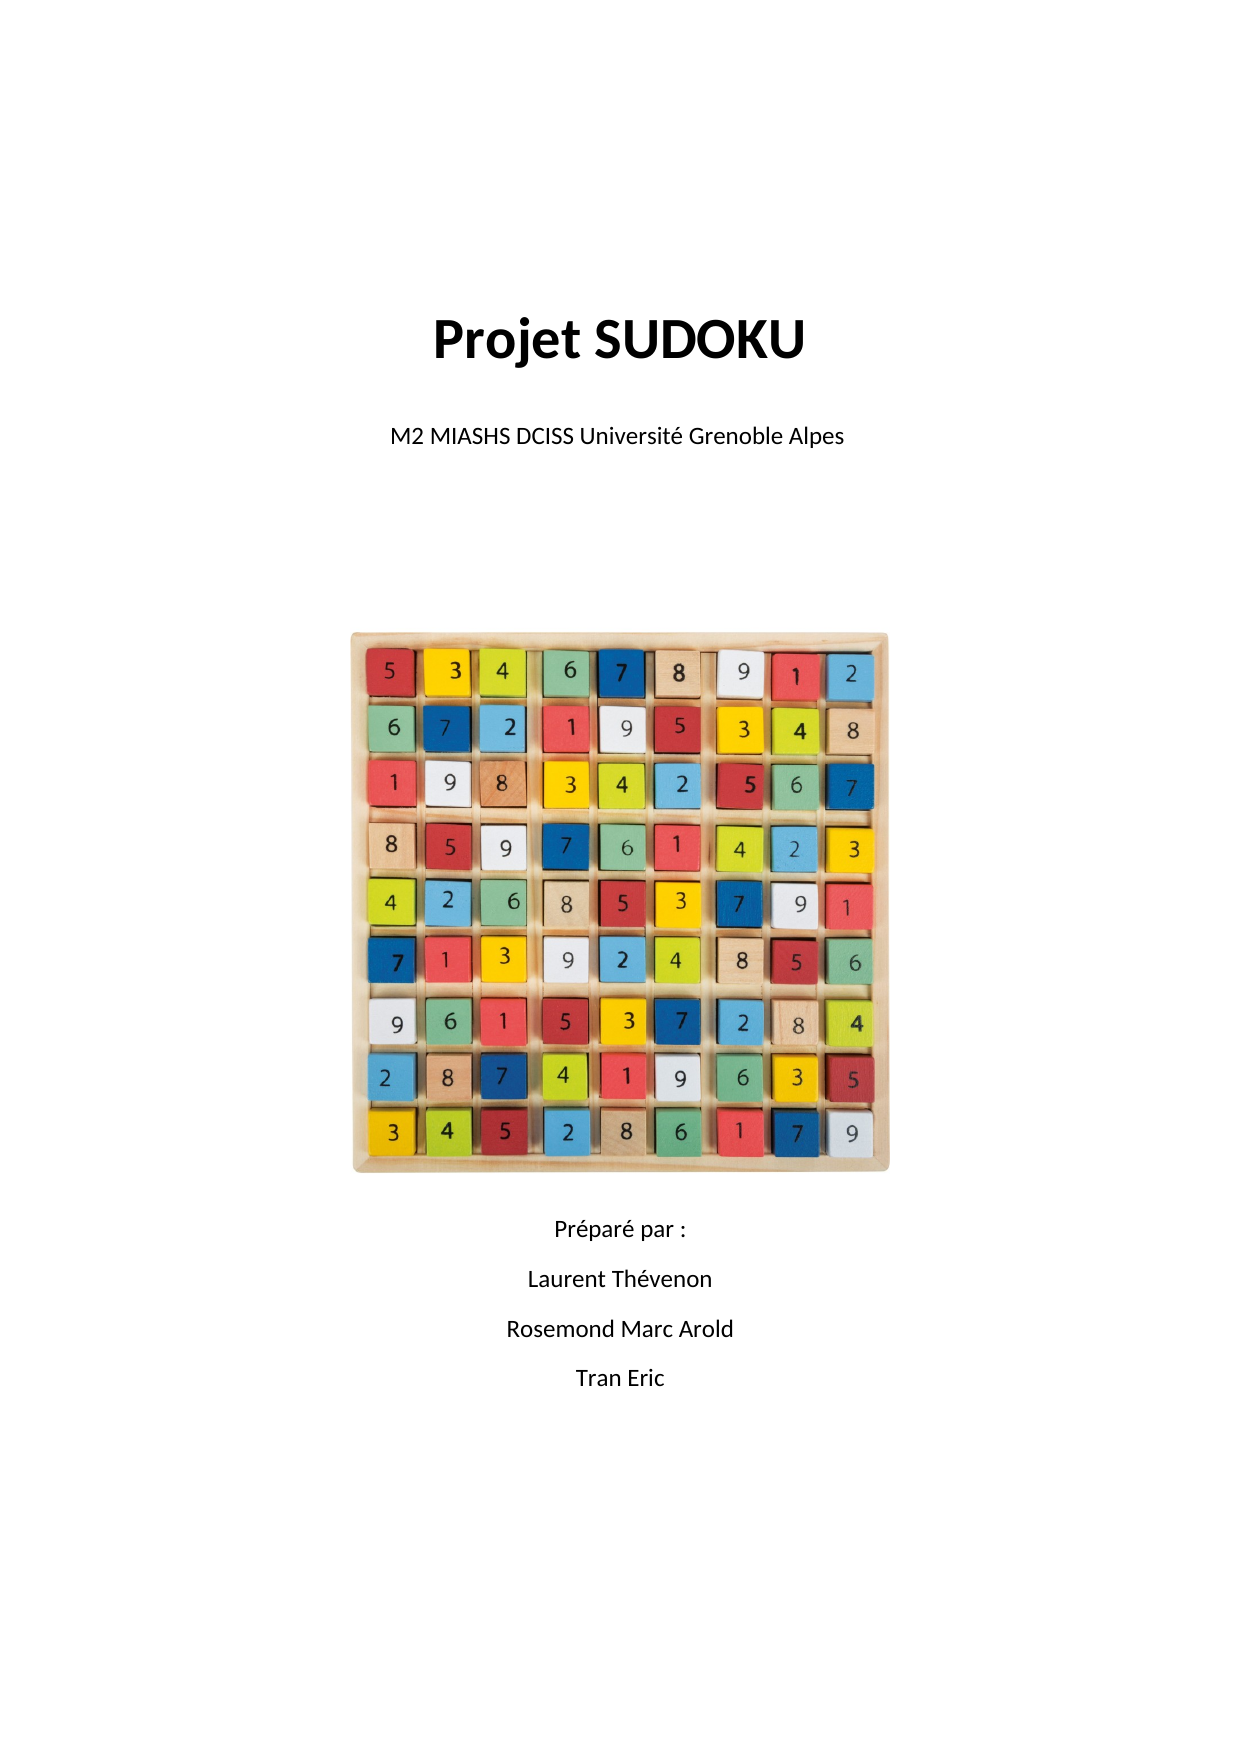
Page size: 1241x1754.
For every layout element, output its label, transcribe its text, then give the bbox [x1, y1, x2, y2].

title Projet SUDOKU [118, 301, 1122, 373]
subtitle Rosemond Marc Arold [118, 1313, 1122, 1343]
subtitle Préparé par : [118, 1213, 1122, 1244]
text M2 MIASHS DCISS Université Grenoble Alpes [118, 385, 1122, 451]
subtitle Tran Eric [118, 1362, 1122, 1393]
subtitle Laurent Thévenon [118, 1263, 1122, 1294]
picture [350, 618, 890, 1187]
